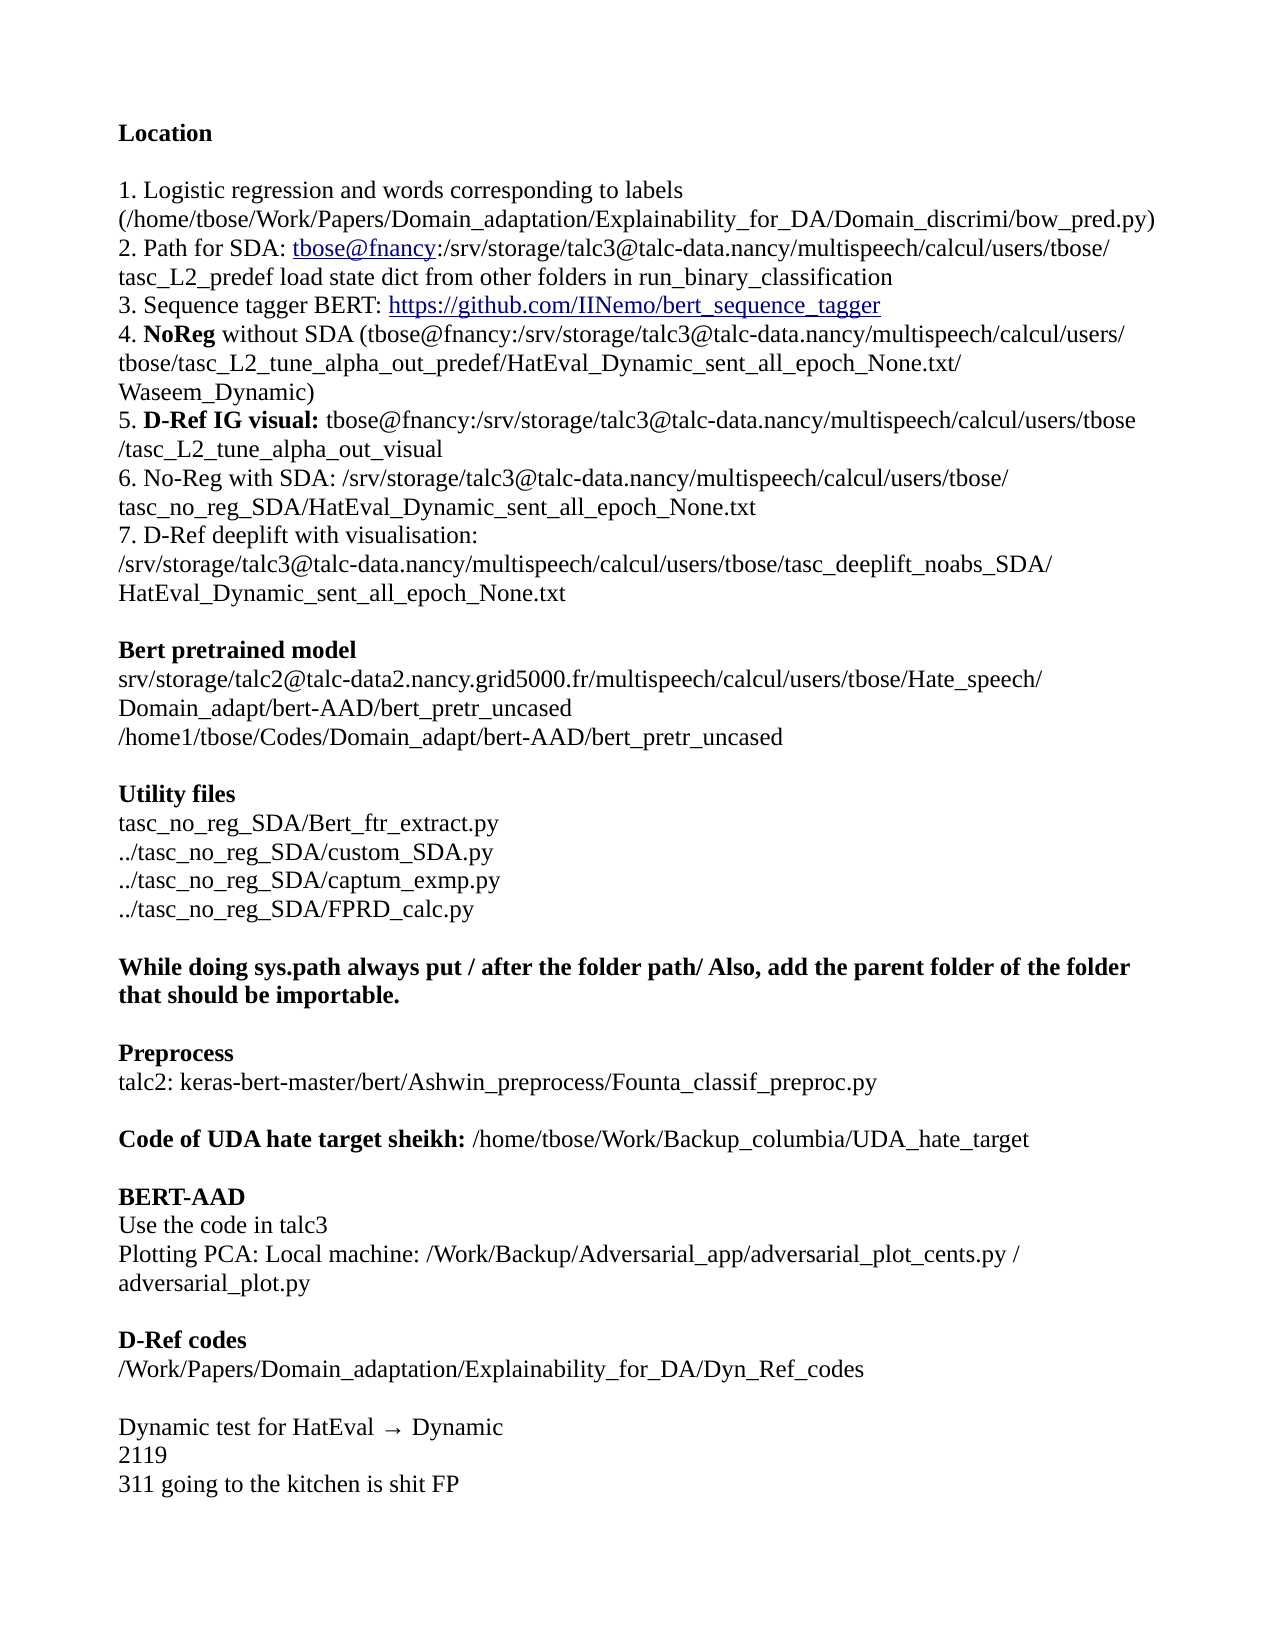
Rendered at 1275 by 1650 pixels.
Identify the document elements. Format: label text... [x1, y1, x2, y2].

text tasc_no_reg_SDA/Bert_ftr_extract.py [118, 808, 1157, 837]
text Plotting PCA: Local machine: /Work/Backup/Adversarial_app/adversarial_plot_cents.py / adversarial_plot.py [118, 1239, 1157, 1297]
text 311 going to the kitchen is shit FP [118, 1469, 1157, 1498]
text Preprocess [118, 1038, 1157, 1067]
text /home1/tbose/Codes/Domain_adapt/bert-AAD/bert_pretr_uncased [118, 722, 1157, 751]
text ../tasc_no_reg_SDA/FPRD_calc.py [118, 894, 1157, 923]
text ../tasc_no_reg_SDA/custom_SDA.py [118, 837, 1157, 866]
text 5. D-Ref IG visual: tbose@fnancy:/srv/storage/talc3@talc-data.nancy/multispeech/calcul/users/tbose /tasc_L2_tune_alpha_out_visual [118, 406, 1157, 463]
text 2. Path for SDA: tbose@fnancy:/srv/storage/talc3@talc-data.nancy/multispeech/calcul/users/tbose/tasc_L2_predef load state dict from other folders in run_binary_classification [118, 233, 1157, 291]
text 6. No-Reg with SDA: /srv/storage/talc3@talc-data.nancy/multispeech/calcul/users/tbose/tasc_no_reg_SDA/HatEval_Dynamic_sent_all_epoch_None.txt [118, 463, 1157, 521]
text Utility files [118, 779, 1157, 808]
text 4. NoReg without SDA (tbose@fnancy:/srv/storage/talc3@talc-data.nancy/multispeech/calcul/users/tbose/tasc_L2_tune_alpha_out_predef/HatEval_Dynamic_sent_all_epoch_None.txt/ Waseem_Dynamic) [118, 319, 1157, 406]
text talc2: keras-bert-master/bert/Ashwin_preprocess/Founta_classif_preproc.py [118, 1067, 1157, 1096]
text D-Ref codes [118, 1326, 1157, 1354]
text While doing sys.path always put / after the folder path/ Also, add the parent folder of the folder that should be importable. [118, 952, 1157, 1009]
text Bert pretrained model [118, 636, 1157, 664]
text ../tasc_no_reg_SDA/captum_exmp.py [118, 866, 1157, 894]
text Use the code in talc3 [118, 1211, 1157, 1239]
text srv/storage/talc2@talc-data2.nancy.grid5000.fr/multispeech/calcul/users/tbose/Hate_speech/Domain_adapt/bert-AAD/bert_pretr_uncased [118, 664, 1157, 722]
text Location [118, 118, 1157, 147]
text 7. D-Ref deeplift with visualisation: /srv/storage/talc3@talc-data.nancy/multispeech/calcul/users/tbose/tasc_deeplift_noabs_SDA/HatEval_Dynamic_sent_all_epoch_None.txt [118, 521, 1157, 607]
text 1. Logistic regression and words corresponding to labels (/home/tbose/Work/Papers/Domain_adaptation/Explainability_for_DA/Domain_discrimi/bow_pred.py) [118, 176, 1157, 233]
text Dynamic test for HatEval → Dynamic [118, 1412, 1157, 1441]
text /Work/Papers/Domain_adaptation/Explainability_for_DA/Dyn_Ref_codes [118, 1354, 1157, 1383]
text Code of UDA hate target sheikh: /home/tbose/Work/Backup_columbia/UDA_hate_target [118, 1124, 1157, 1153]
text BERT-AAD [118, 1182, 1157, 1211]
text 3. Sequence tagger BERT: https://github.com/IINemo/bert_sequence_tagger [118, 291, 1157, 319]
text 2119 [118, 1441, 1157, 1469]
